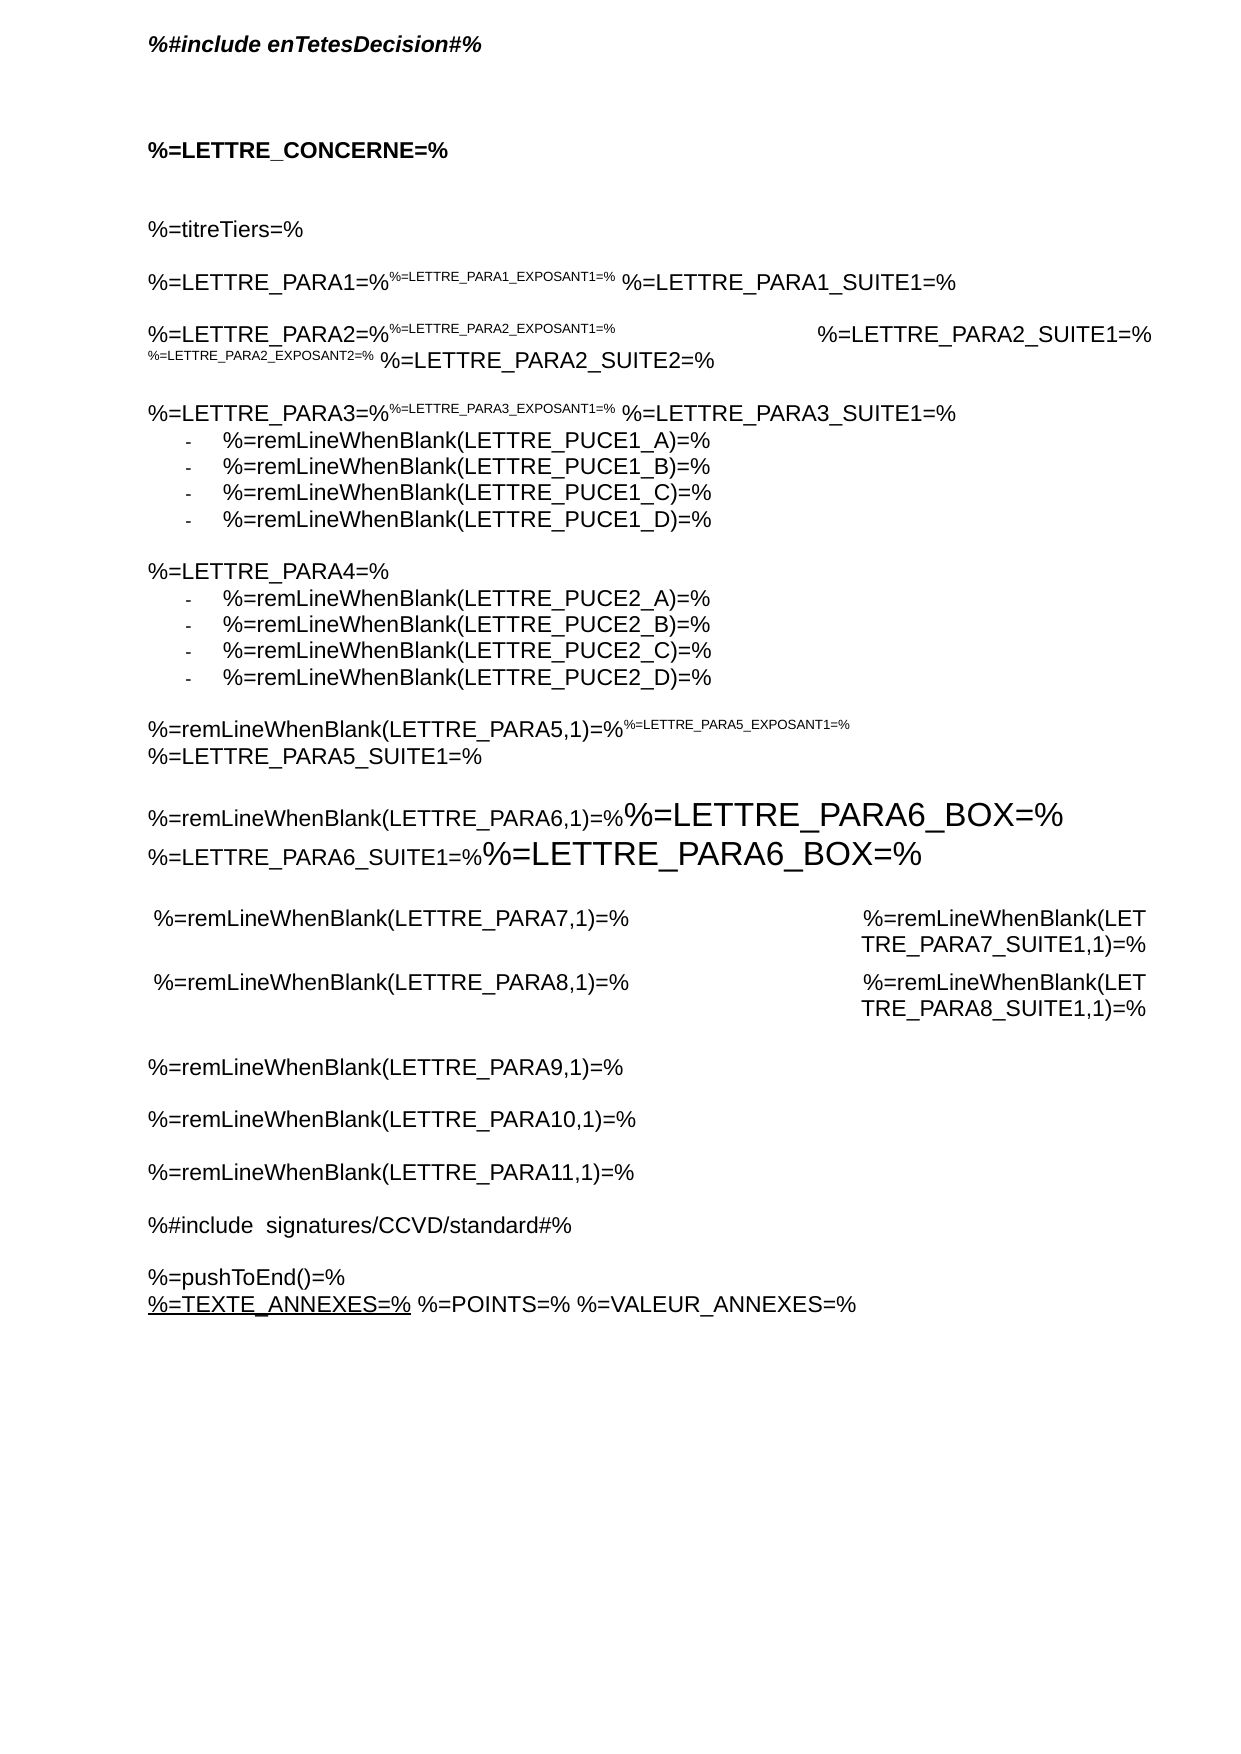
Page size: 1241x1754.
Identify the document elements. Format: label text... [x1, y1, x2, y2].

list %=remLineWhenBlank(LETTRE_PUCE2_A)=% [185, 585, 1152, 611]
list %=remLineWhenBlank(LETTRE_PUCE1_C)=% [185, 479, 1152, 506]
table_header %=remLineWhenBlank(LETTRE_PARA8_SUITE1,1)=% [852, 963, 1152, 1027]
list %=remLineWhenBlank(LETTRE_PUCE1_A)=% [185, 427, 1152, 453]
text %=remLineWhenBlank(LETTRE_PARA5,1)=%%=LETTRE_PARA5_EXPOSANT1=% %=LETTRE_PARA5_SUITE1=% [148, 716, 1152, 769]
text %=remLineWhenBlank(LETTRE_PARA9,1)=% [148, 1053, 1152, 1080]
list %=remLineWhenBlank(LETTRE_PUCE1_B)=% [185, 453, 1152, 479]
text %=LETTRE_CONCERNE=% [148, 137, 1152, 163]
table_header %=remLineWhenBlank(LETTRE_PARA8,1)=% [148, 963, 852, 1027]
text %=LETTRE_PARA2=%%=LETTRE_PARA2_EXPOSANT1=% %=LETTRE_PARA2_SUITE1=%%=LETTRE_PARA2_EXPOSANT2=% %=LETTRE_PARA2_SUITE2=% [148, 321, 1152, 374]
text %=remLineWhenBlank(LETTRE_PARA6,1)=%%=LETTRE_PARA6_BOX=%%=LETTRE_PARA6_SUITE1=%%=LETTRE_PARA6_BOX=% [148, 796, 1152, 872]
list %=remLineWhenBlank(LETTRE_PUCE1_D)=% [185, 506, 1152, 532]
table_header %=remLineWhenBlank(LETTRE_PARA7_SUITE1,1)=% [854, 899, 1152, 963]
text %=titreTiers=% [148, 216, 1152, 242]
text %=LETTRE_PARA3=%%=LETTRE_PARA3_EXPOSANT1=% %=LETTRE_PARA3_SUITE1=% [148, 400, 1152, 427]
table_header %=remLineWhenBlank(LETTRE_PARA7,1)=% [148, 899, 853, 963]
text %#include signatures/CCVD/standard#% [148, 1212, 1152, 1238]
text %=remLineWhenBlank(LETTRE_PARA10,1)=% [148, 1106, 1152, 1132]
text %=TEXTE_ANNEXES=% %=POINTS=% %=VALEUR_ANNEXES=% [148, 1291, 1152, 1317]
text %=pushToEnd()=% [148, 1264, 1152, 1291]
text %=remLineWhenBlank(LETTRE_PARA11,1)=% [148, 1159, 1152, 1185]
text %=LETTRE_PARA1=%%=LETTRE_PARA1_EXPOSANT1=% %=LETTRE_PARA1_SUITE1=% [148, 268, 1152, 295]
list %=remLineWhenBlank(LETTRE_PUCE2_B)=% [185, 611, 1152, 637]
list %=remLineWhenBlank(LETTRE_PUCE2_C)=% [185, 637, 1152, 664]
text %=LETTRE_PARA4=% [148, 558, 1152, 585]
list %=remLineWhenBlank(LETTRE_PUCE2_D)=% [185, 664, 1152, 690]
text %#include enTetesDecision#% [148, 31, 1152, 58]
